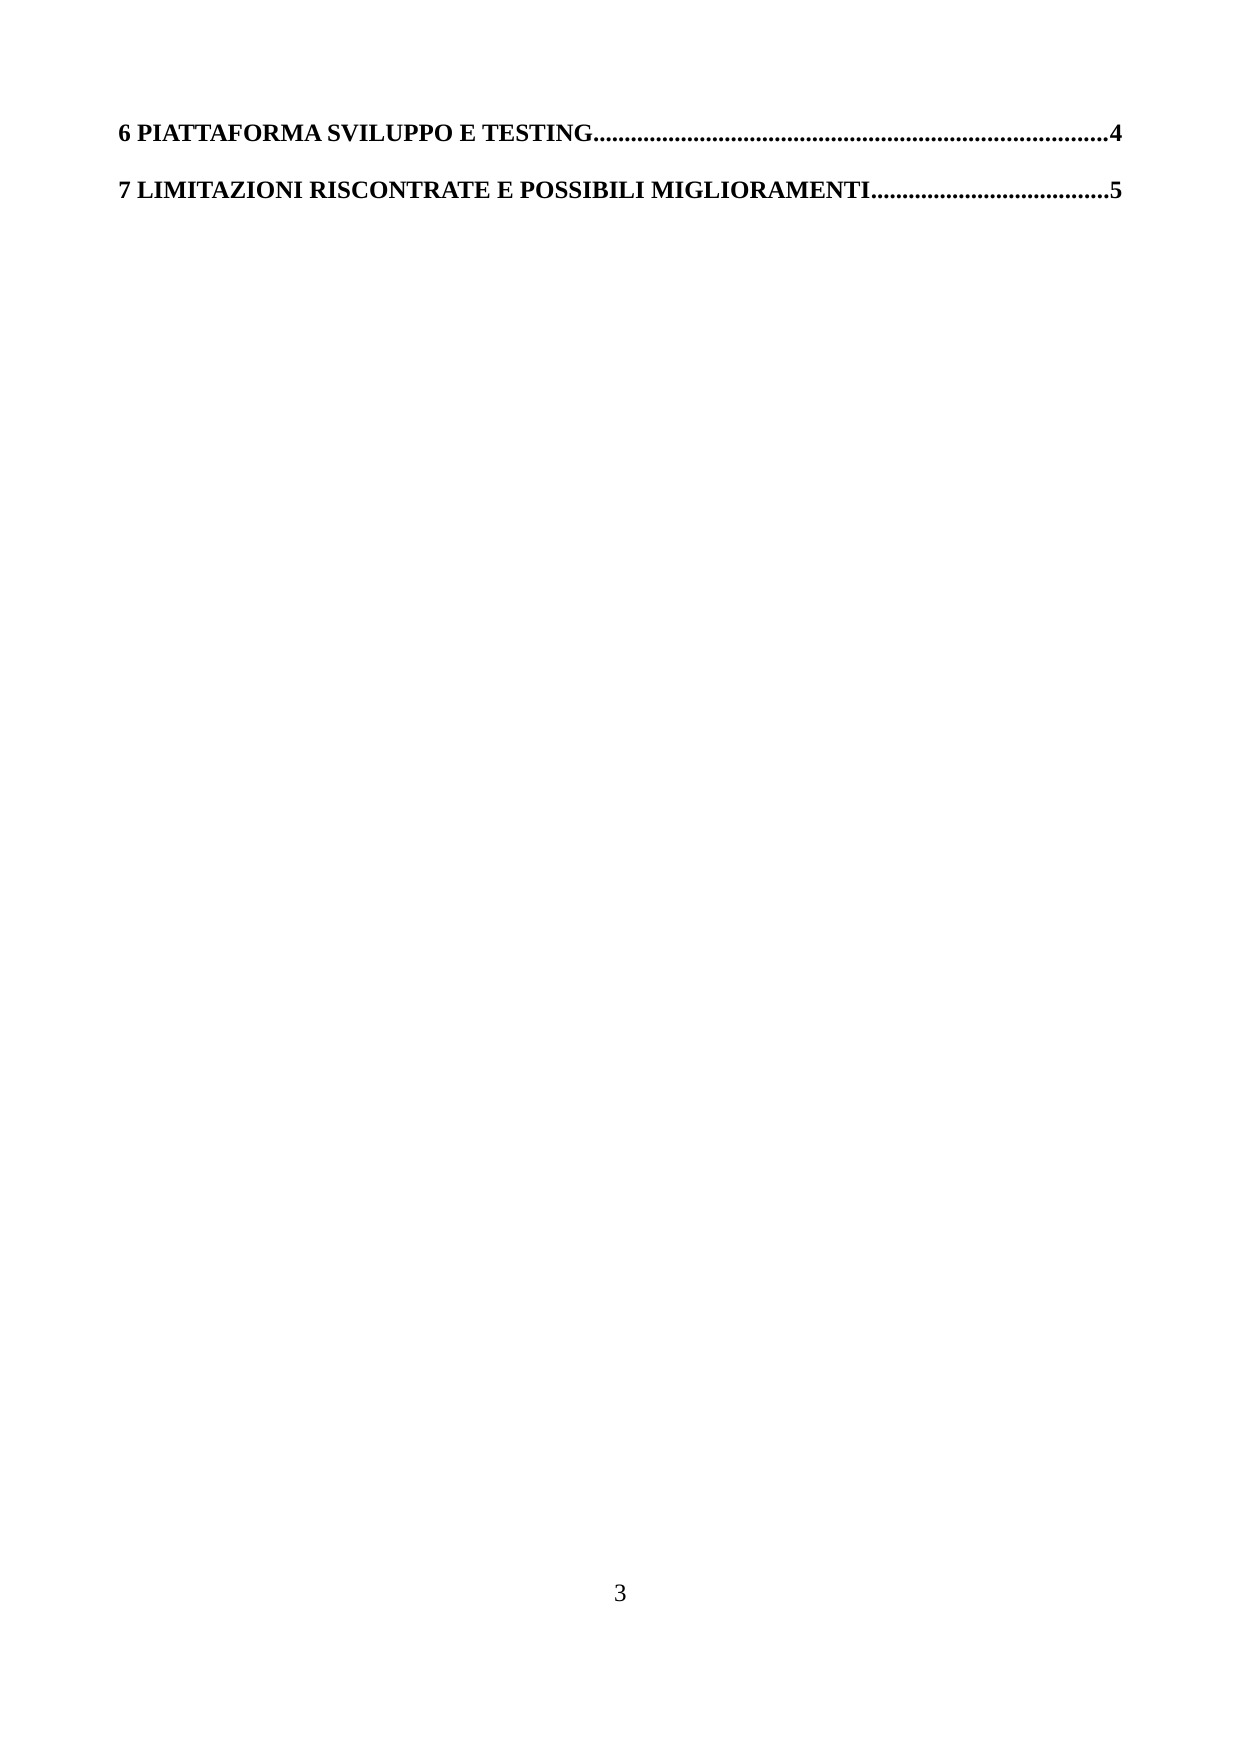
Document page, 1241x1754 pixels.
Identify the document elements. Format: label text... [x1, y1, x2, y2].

text 6 PIATTAFORMA SVILUPPO E TESTING 4 [118, 118, 1122, 147]
text 7 LIMITAZIONI RISCONTRATE E POSSIBILI MIGLIORAMENTI 5 [118, 176, 1122, 204]
